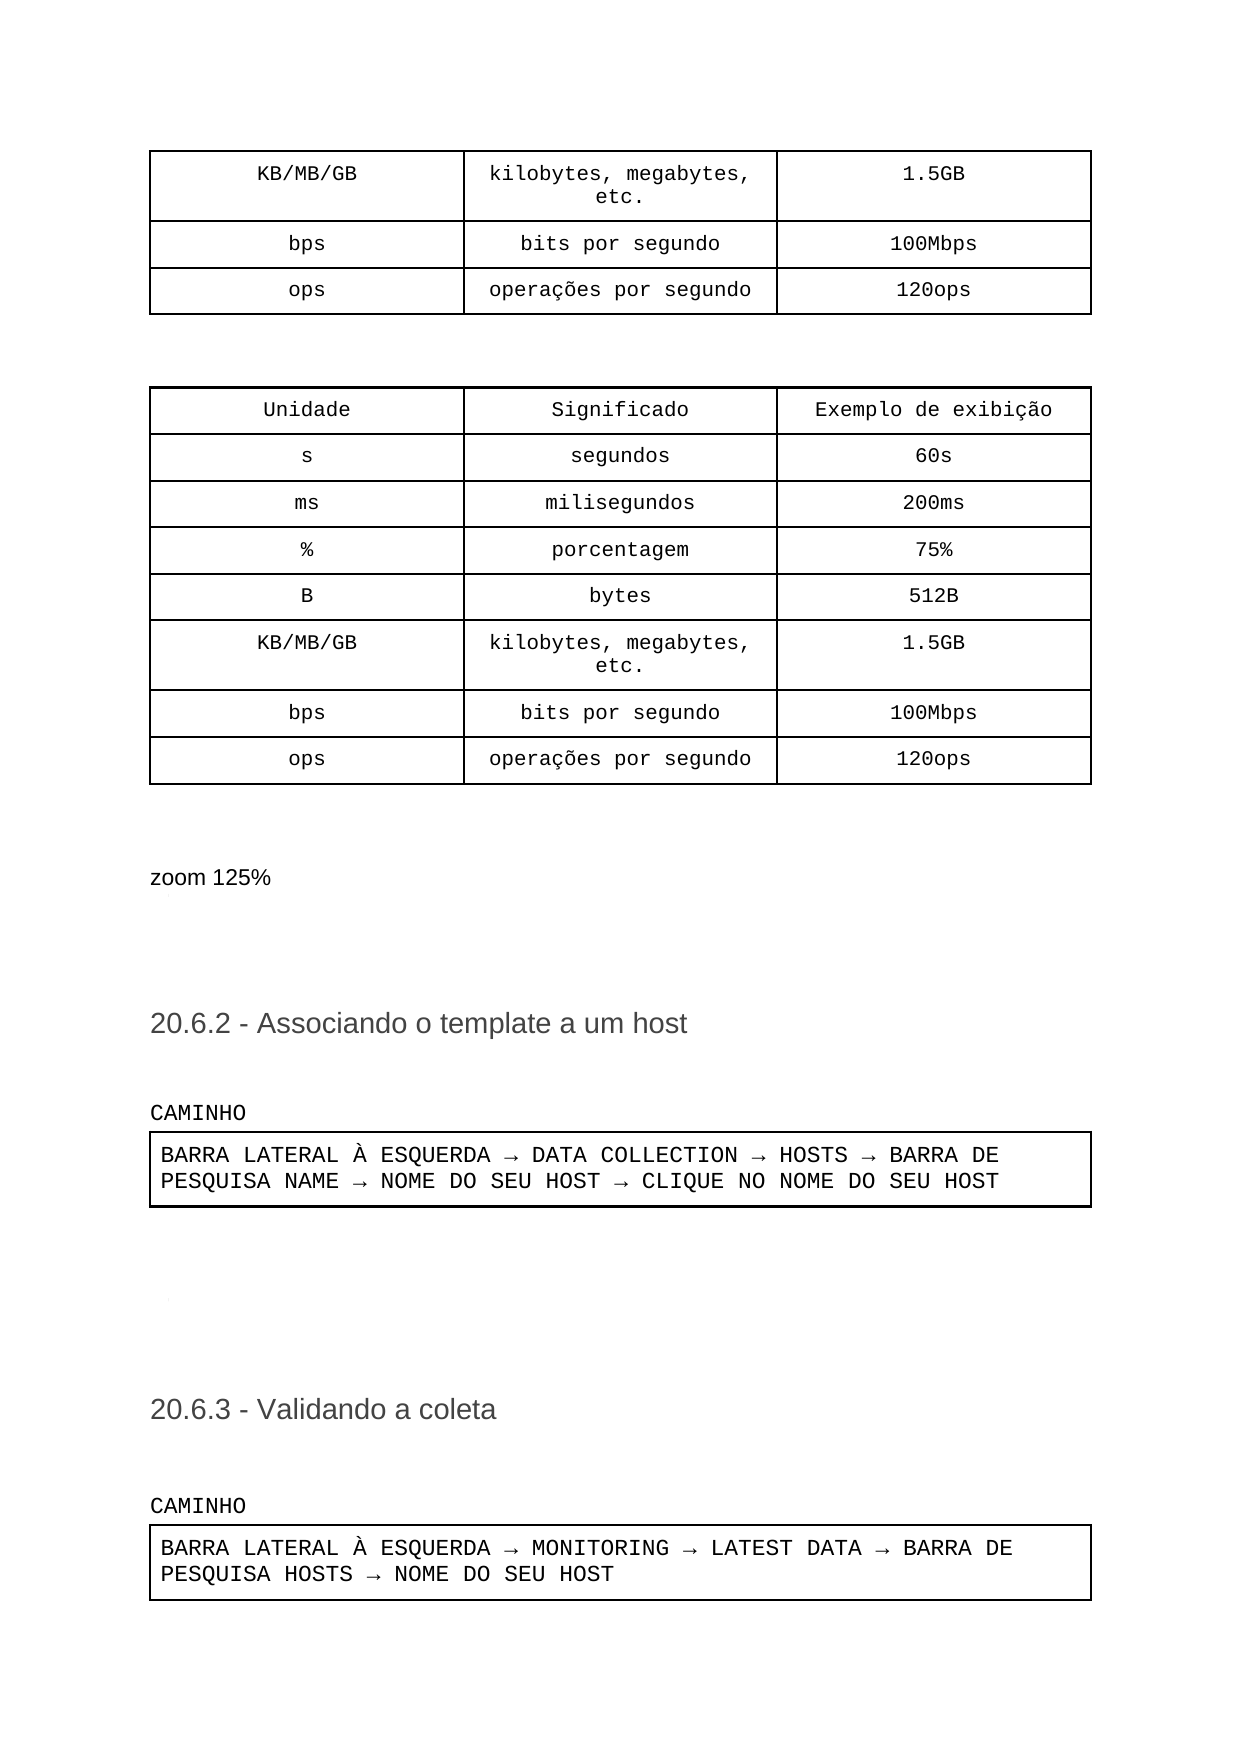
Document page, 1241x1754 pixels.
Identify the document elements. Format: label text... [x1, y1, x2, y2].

text CAMINHO [150, 1101, 1090, 1127]
subtitle 20.6.3 - Validando a coleta [150, 1392, 1090, 1425]
table_cell B [151, 575, 463, 619]
table_cell segundos [465, 435, 776, 479]
text zoom 125% [150, 864, 1090, 890]
table_cell 512B [778, 575, 1090, 619]
table_cell 120ops [778, 269, 1090, 313]
table_cell ms [151, 482, 463, 526]
table_header Exemplo de exibição [778, 389, 1090, 433]
table_cell 1.5GB [778, 621, 1090, 689]
table_cell ops [151, 269, 463, 313]
table_header BARRA LATERAL À ESQUERDA → DATA COLLECTION → HOSTS → BARRA DE PESQUISA NAME → NOME DO SEU HOST → CLIQUE NO NOME DO SEU HOST [151, 1133, 1090, 1205]
table_cell kilobytes, megabytes, etc. [465, 621, 776, 689]
table_header Significado [465, 389, 776, 433]
table_cell 1.5GB [778, 152, 1090, 220]
table_cell 200ms [778, 482, 1090, 526]
table_cell operações por segundo [465, 738, 776, 782]
table_cell KB/MB/GB [151, 152, 463, 220]
table_cell bps [151, 691, 463, 736]
table_header Unidade [151, 389, 463, 433]
table_cell KB/MB/GB [151, 621, 463, 689]
table_cell 100Mbps [778, 691, 1090, 736]
text CAMINHO [150, 1494, 1090, 1520]
table_header BARRA LATERAL À ESQUERDA → MONITORING → LATEST DATA → BARRA DE PESQUISA HOSTS → NOME DO SEU HOST [151, 1526, 1090, 1599]
table_cell bps [151, 222, 463, 267]
table_cell bytes [465, 575, 776, 619]
table_cell porcentagem [465, 528, 776, 573]
table_cell s [151, 435, 463, 479]
table_cell kilobytes, megabytes, etc. [465, 152, 776, 220]
table_cell ops [151, 738, 463, 782]
table_cell 60s [778, 435, 1090, 479]
subtitle 20.6.2 - Associando o template a um host [150, 1006, 1090, 1040]
table_cell milisegundos [465, 482, 776, 526]
table_cell 100Mbps [778, 222, 1090, 267]
table_cell 75% [778, 528, 1090, 573]
table_cell 120ops [778, 738, 1090, 782]
table_cell bits por segundo [465, 222, 776, 267]
table_cell operações por segundo [465, 269, 776, 313]
table_cell % [151, 528, 463, 573]
table_cell bits por segundo [465, 691, 776, 736]
